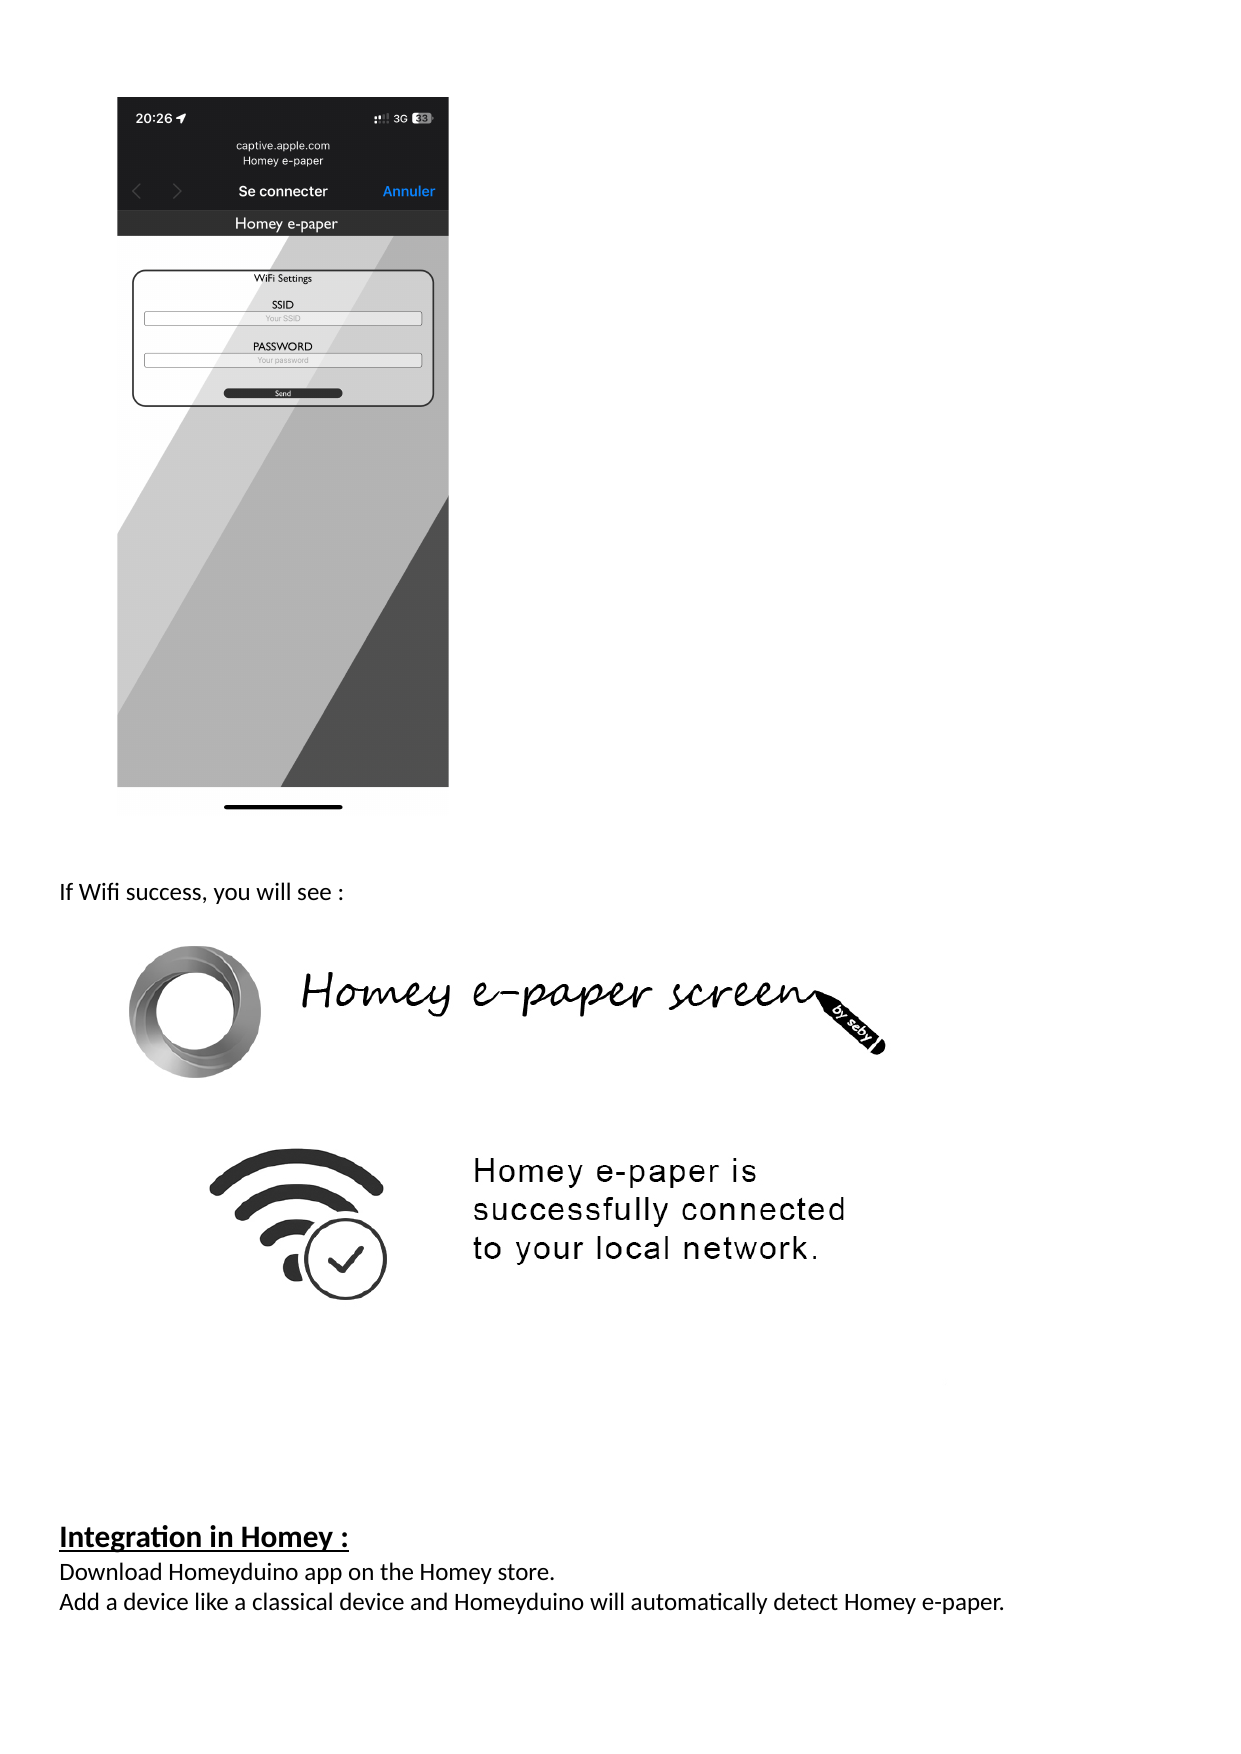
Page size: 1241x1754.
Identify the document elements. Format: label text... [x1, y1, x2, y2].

text Add a device like a classical device and Homeyduino will automatically detect Homey e-paper. [59, 1586, 1181, 1617]
text If Wifi success, you will see : [59, 876, 1181, 907]
picture [117, 97, 449, 816]
text Download Homeyduino app on the Homey store. [59, 1556, 1181, 1586]
picture [102, 911, 963, 1396]
text Integration in Homey : [59, 1518, 1181, 1556]
